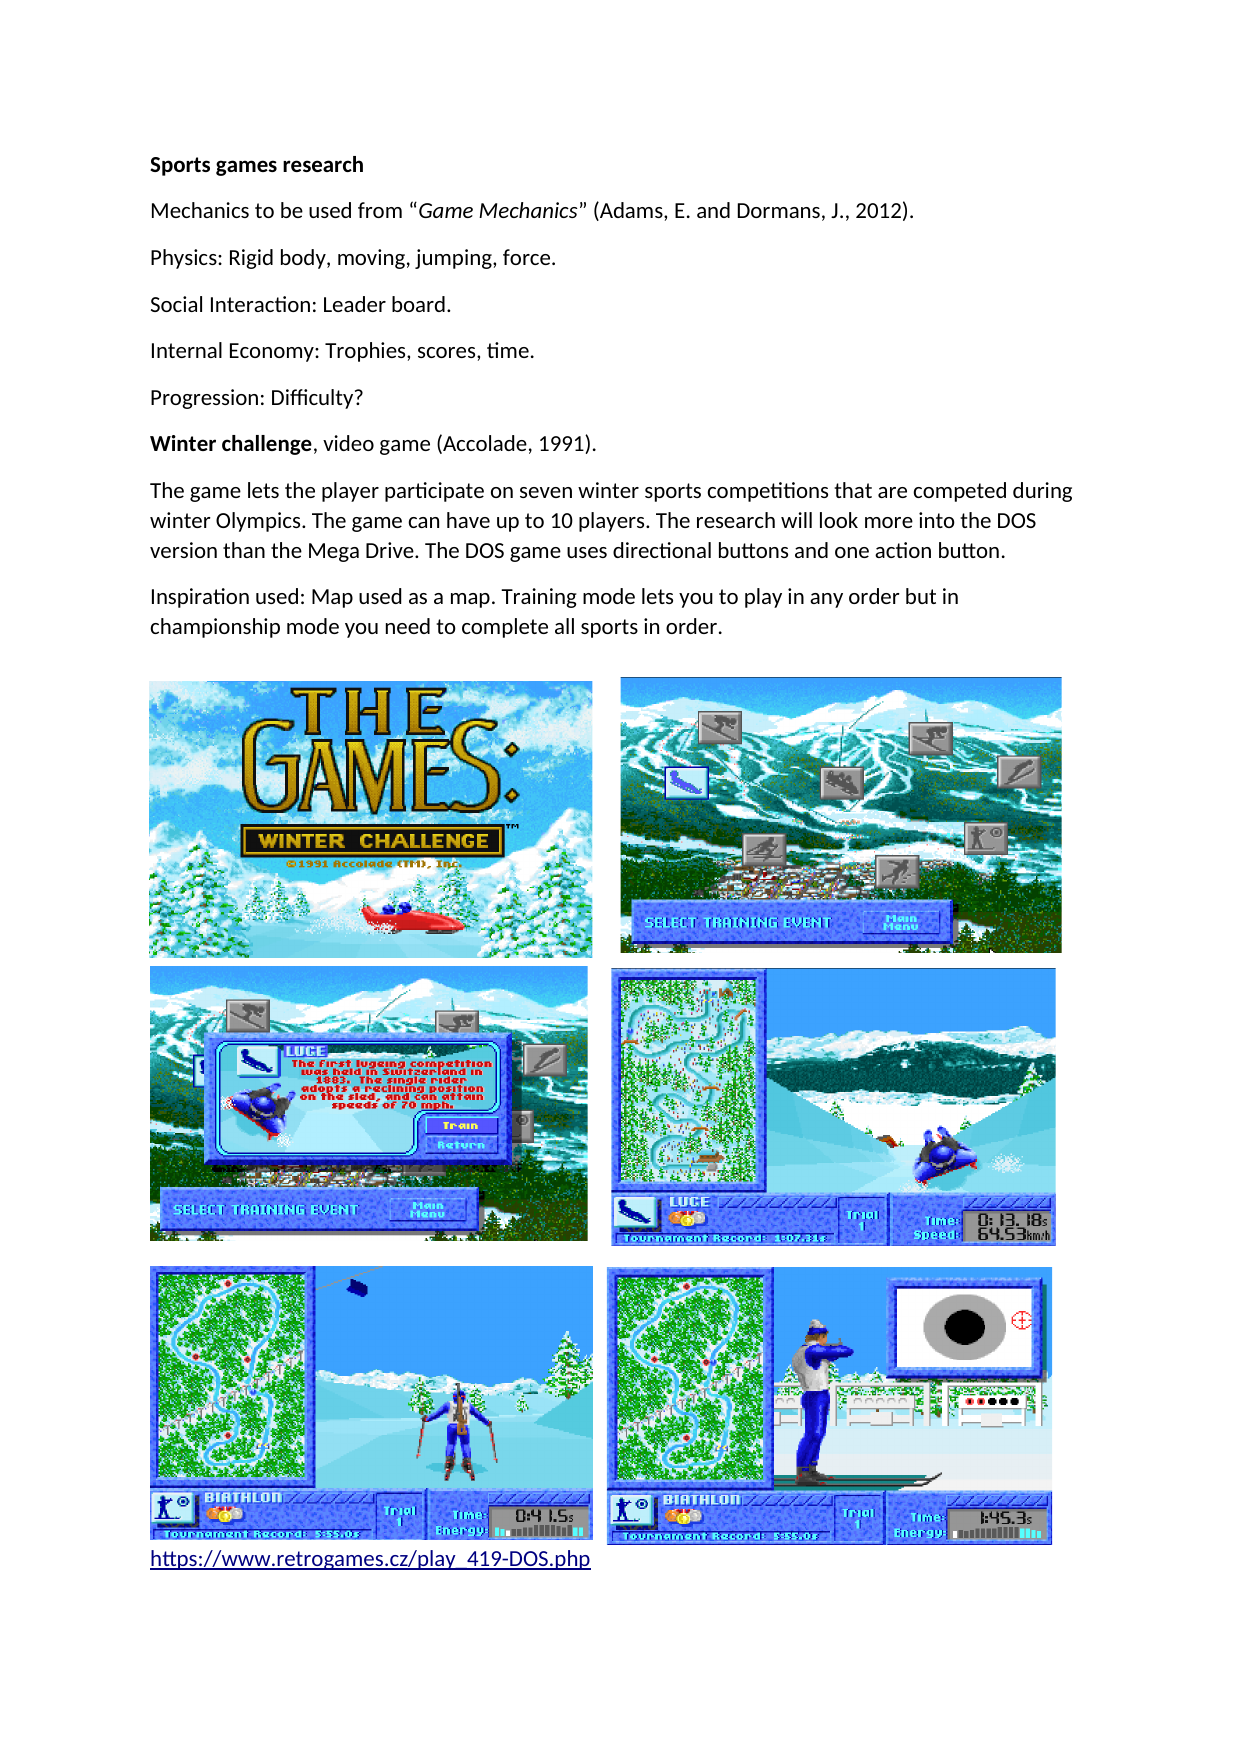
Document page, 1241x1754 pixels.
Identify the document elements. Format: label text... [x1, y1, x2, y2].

text Progression: Difficulty? [150, 383, 1090, 411]
text Internal Economy: Trophies, scores, time. [150, 336, 1090, 364]
text Social Interaction: Leader board. [150, 290, 1090, 318]
text Winter challenge, video game (Accolade, 1991). [150, 429, 1090, 457]
text The game lets the player participate on seven winter sports competitions that are competed during winter Olympics. The game can have up to 10 players. The research will look more into the DOS version than the Mega Drive. The DOS game uses directional buttons and one action button. [150, 476, 1090, 564]
text Inspiration used: Map used as a map. Training mode lets you to play in any order but in championship mode you need to complete all sports in order. [150, 582, 1090, 640]
text Physics: Rigid body, moving, jumping, force. [150, 243, 1090, 271]
text https://www.retrogames.cz/play_419-DOS.php [150, 659, 1090, 1572]
text Sports games research [150, 150, 1090, 178]
text Mechanics to be used from “Game Mechanics” (Adams, E. and Dormans, J., 2012). [150, 197, 1090, 224]
